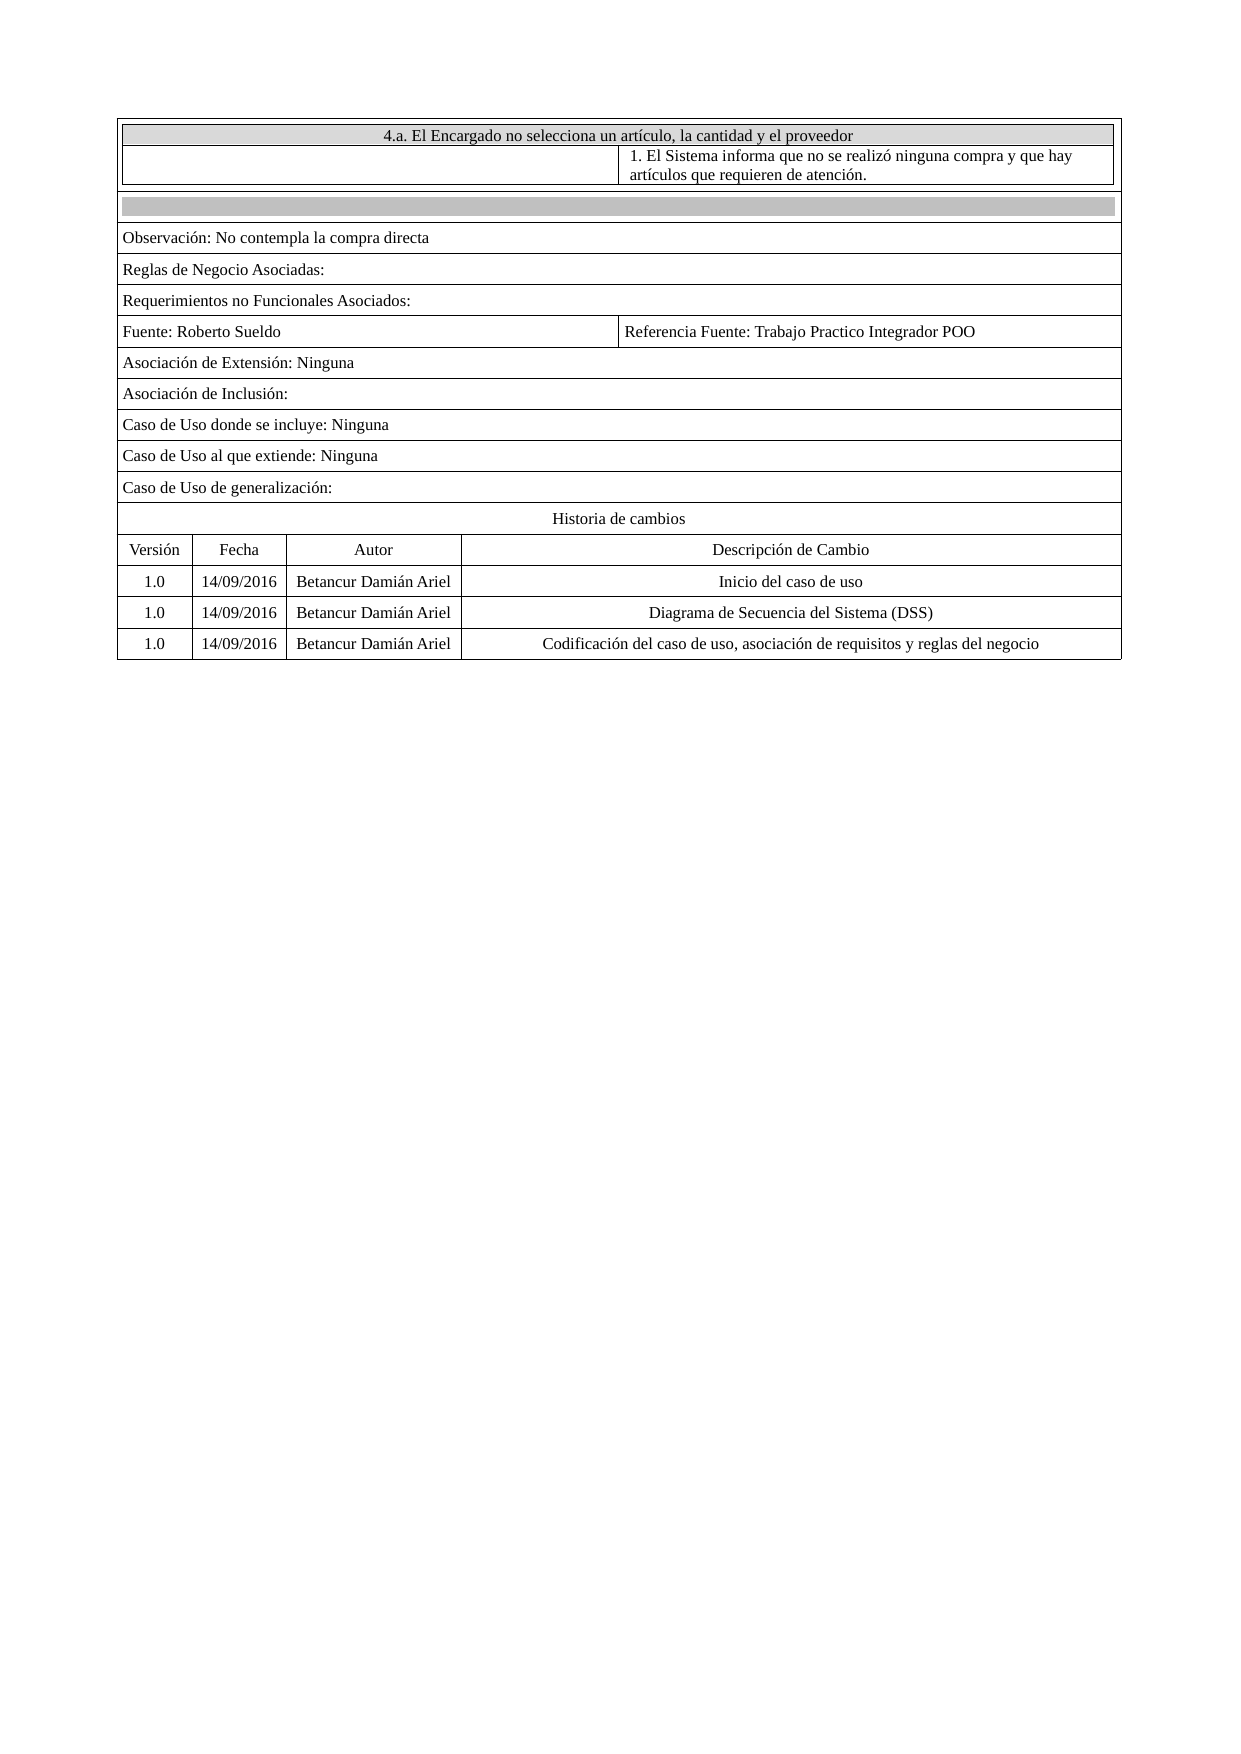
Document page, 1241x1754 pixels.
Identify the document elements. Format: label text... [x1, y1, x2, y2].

table_cell Caso de Uso de generalización: [118, 472, 1121, 502]
table_header Descripción de Cambio [462, 535, 1121, 565]
table_header Fecha [193, 535, 286, 565]
table_header 4.a. El Encargado no selecciona un artículo, la cantidad y el proveedor [123, 125, 1113, 144]
table_cell Diagrama de Secuencia del Sistema (DSS) [462, 597, 1121, 627]
table_cell Asociación de Inclusión: [118, 379, 1121, 409]
table_header Versión [118, 535, 192, 565]
table_cell Reglas de Negocio Asociadas: [118, 254, 1121, 284]
table_cell 1. El Sistema informa que no se realizó ninguna compra y que hay artículos que requieren de atención. [619, 146, 1113, 184]
table_cell 1.0 [118, 597, 192, 627]
table_cell 14/09/2016 [193, 629, 286, 658]
table_cell 1.0 [118, 629, 192, 658]
table_cell 14/09/2016 [193, 566, 286, 596]
table_cell [118, 119, 1121, 191]
table_cell 14/09/2016 [193, 597, 286, 627]
table_cell Codificación del caso de uso, asociación de requisitos y reglas del negocio [462, 629, 1121, 658]
table_cell Asociación de Extensión: Ninguna [118, 348, 1121, 378]
table_cell [123, 146, 618, 184]
table_cell 1.0 [118, 566, 192, 596]
table_cell Historia de cambios [118, 503, 1121, 533]
table_cell Referencia Fuente: Trabajo Practico Integrador POO [619, 316, 1121, 347]
table_cell Betancur Damián Ariel [287, 629, 461, 658]
table_cell [118, 192, 1121, 222]
table_cell Observación: No contempla la compra directa [118, 223, 1121, 253]
table_cell Betancur Damián Ariel [287, 597, 461, 627]
table_cell Caso de Uso al que extiende: Ninguna [118, 441, 1121, 471]
table_cell Requerimientos no Funcionales Asociados: [118, 285, 1121, 315]
table_cell Inicio del caso de uso [462, 566, 1121, 596]
table_cell Caso de Uso donde se incluye: Ninguna [118, 410, 1121, 440]
table_header Autor [287, 535, 461, 565]
table_cell Fuente: Roberto Sueldo [118, 316, 618, 347]
table_cell Betancur Damián Ariel [287, 566, 461, 596]
